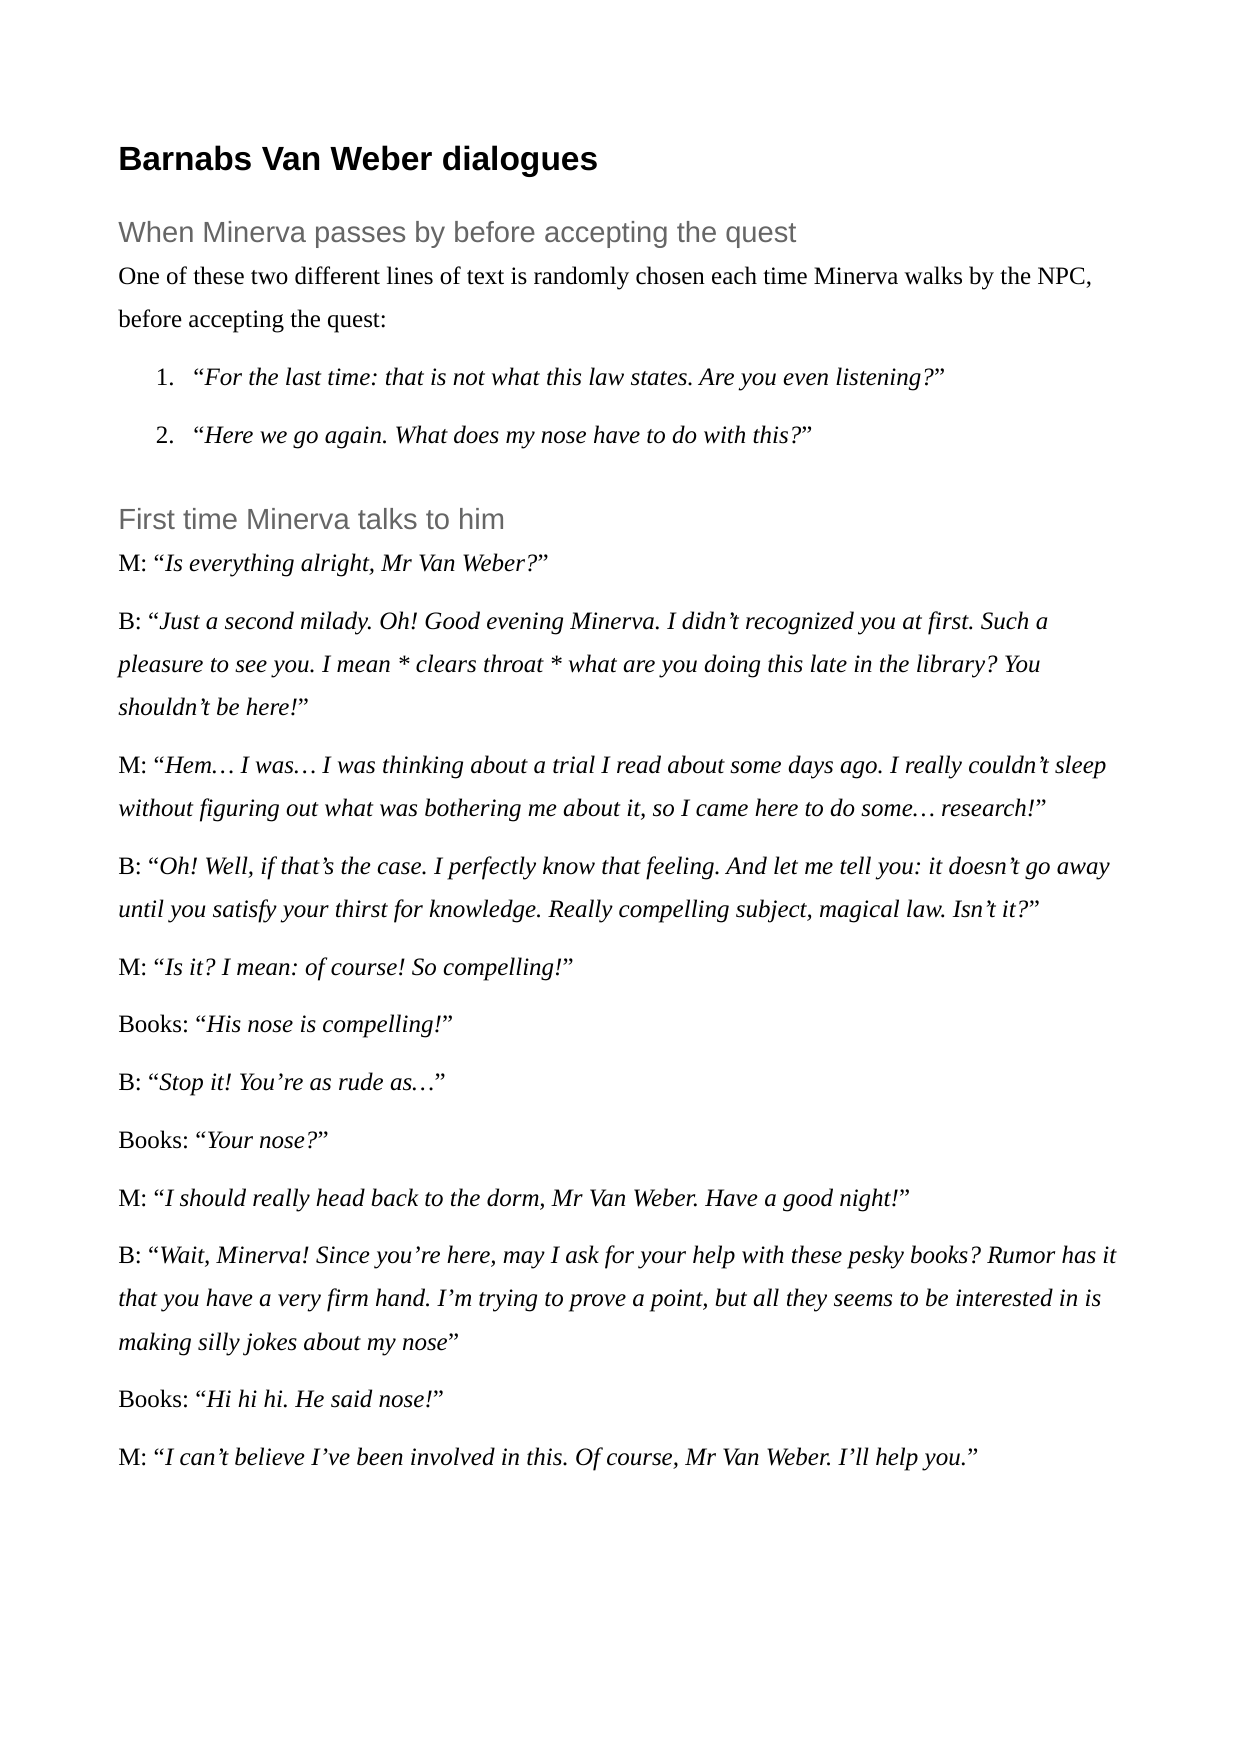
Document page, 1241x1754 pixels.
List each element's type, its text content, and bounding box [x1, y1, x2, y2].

text B: “Just a second milady. Oh! Good evening Minerva. I didn’t recognized you at first. Such a pleasure to see you. I mean * clears throat * what are you doing this late in the library? You shouldn’t be here!” [118, 606, 1122, 721]
text M: “I can’t believe I’ve been involved in this. Of course, Mr Van Weber. I’ll help you.” [118, 1442, 1122, 1471]
text M: “I should really head back to the dorm, Mr Van Weber. Have a good night!” [118, 1183, 1122, 1211]
text Books: “His nose is compelling!” [118, 1009, 1122, 1038]
subtitle Barnabs Van Weber dialogues [118, 139, 1122, 178]
list “For the last time: that is not what this law states. Are you even listening?” [156, 362, 1122, 391]
text B: “Wait, Minerva! Since you’re here, may I ask for your help with these pesky books? Rumor has it that you have a very firm hand. I’m trying to prove a point, but all they seems to be interested in is making silly jokes about my nose” [118, 1240, 1122, 1355]
text Books: “Hi hi hi. He said nose!” [118, 1384, 1122, 1413]
list “Here we go again. What does my nose have to do with this?” [156, 420, 1122, 448]
text M: “Is it? I mean: of course! So compelling!” [118, 952, 1122, 981]
text B: “Oh! Well, if that’s the case. I perfectly know that feeling. And let me tell you: it doesn’t go away until you satisfy your thirst for knowledge. Really compelling subject, magical law. Isn’t it?” [118, 851, 1122, 923]
text M: “Hem… I was… I was thinking about a trial I read about some days ago. I really couldn’t sleep without figuring out what was bothering me about it, so I came here to do some… research!” [118, 750, 1122, 822]
subtitle First time Minerva talks to him [118, 502, 1122, 536]
subtitle When Minerva passes by before accepting the quest [118, 215, 1122, 249]
text M: “Is everything alright, Mr Van Weber?” [118, 548, 1122, 577]
text One of these two different lines of text is randomly chosen each time Minerva walks by the NPC, before accepting the quest: [118, 261, 1122, 333]
text B: “Stop it! You’re as rude as…” [118, 1067, 1122, 1096]
text Books: “Your nose?” [118, 1125, 1122, 1154]
